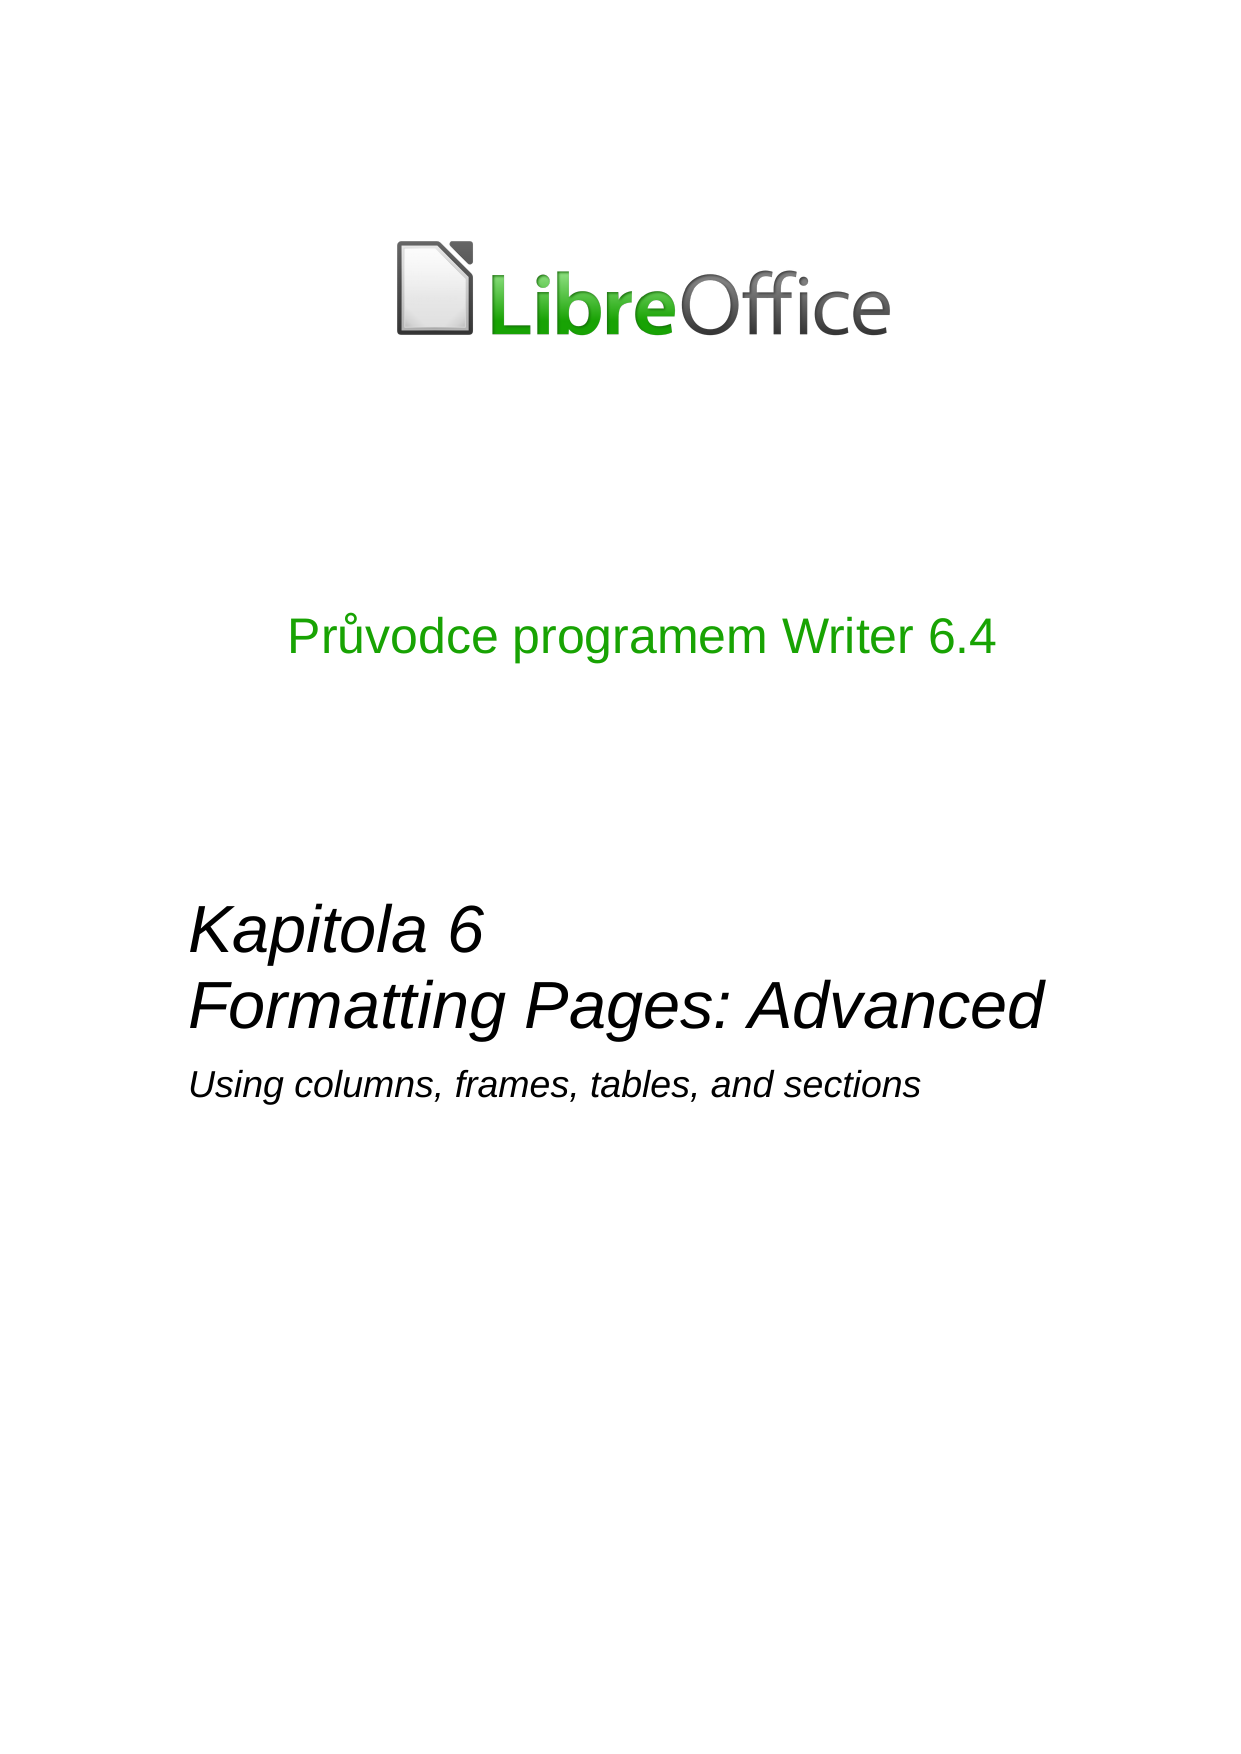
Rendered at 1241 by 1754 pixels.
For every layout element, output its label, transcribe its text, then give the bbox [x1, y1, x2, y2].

picture [392, 236, 893, 342]
text Průvodce programem Writer 6.4 [188, 607, 1098, 664]
subtitle Using columns, frames, tables, and sections [188, 1062, 1098, 1105]
title Kapitola 6 Formatting Pages: Advanced [188, 889, 1098, 1043]
